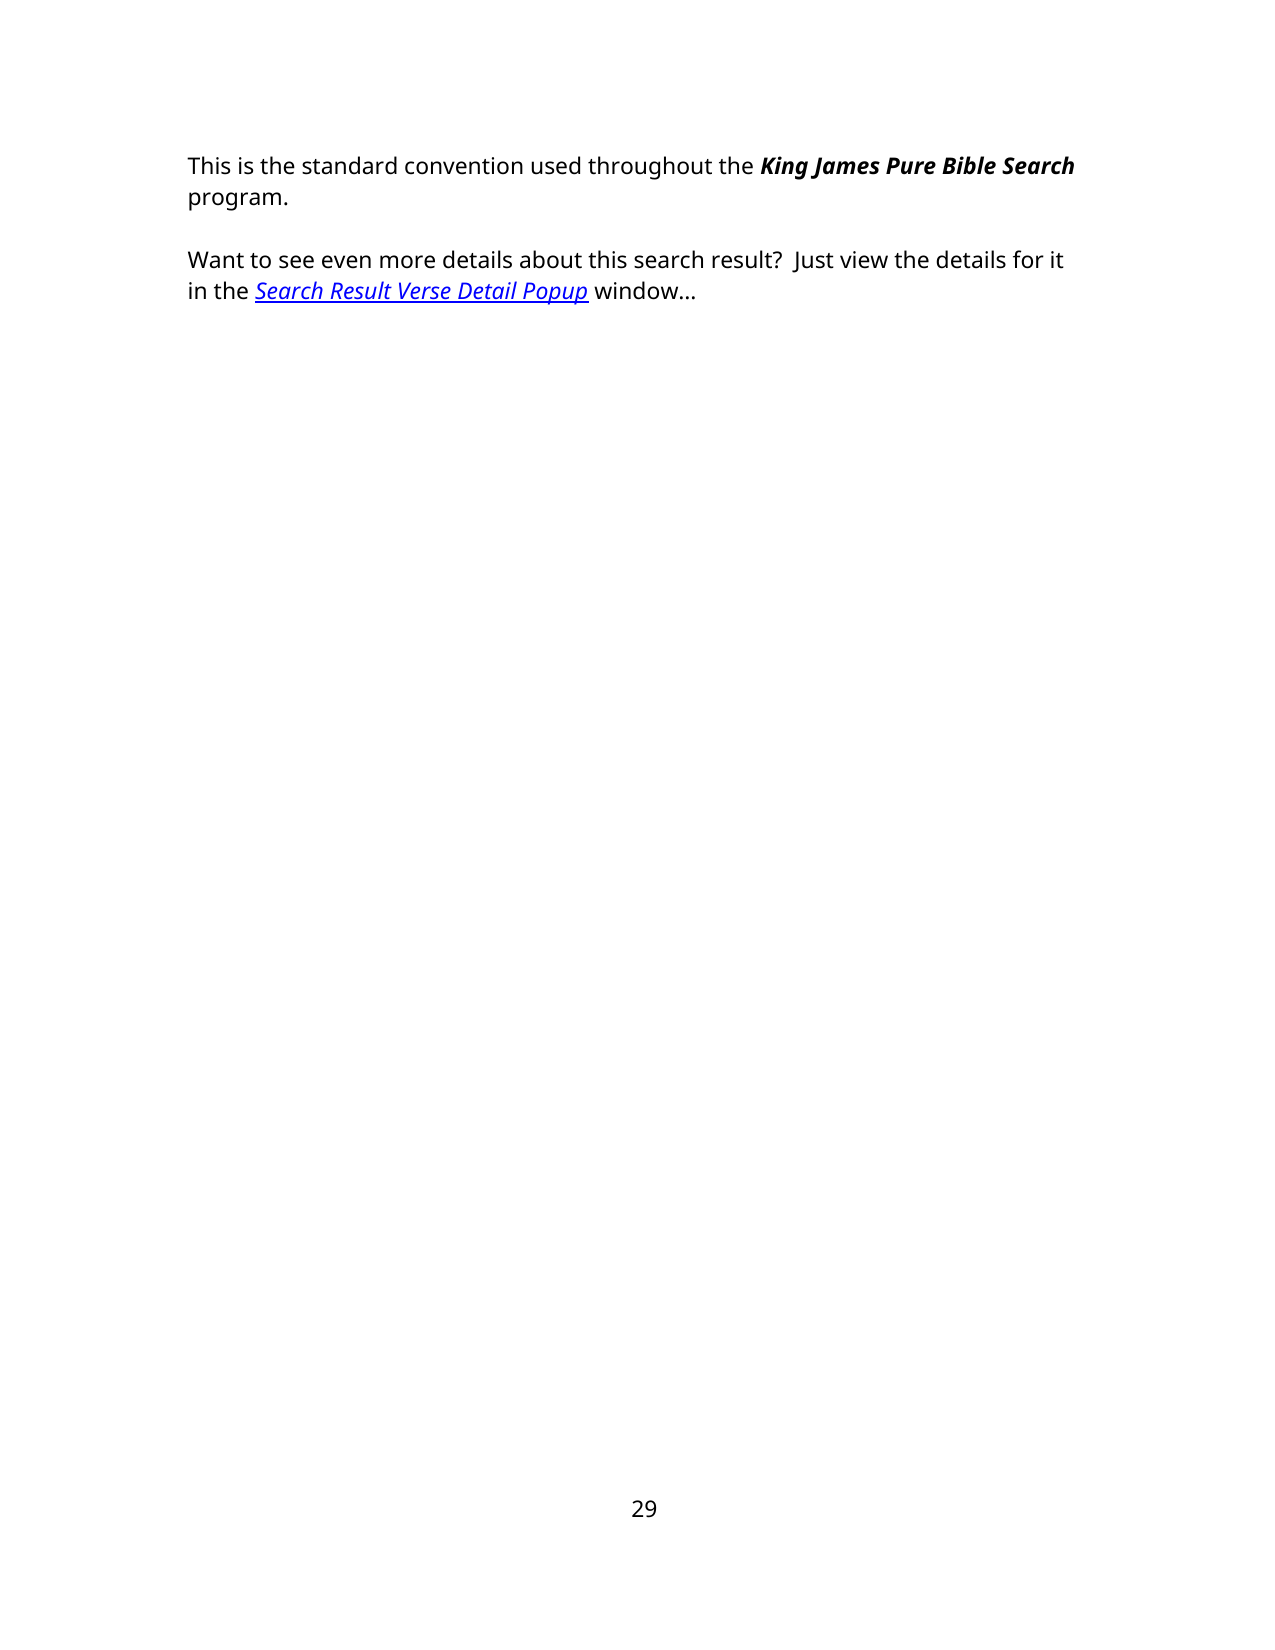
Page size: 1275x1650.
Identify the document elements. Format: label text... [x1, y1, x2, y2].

text This is the standard convention used throughout the King James Pure Bible Search program. [187, 150, 1087, 212]
text Want to see even more details about this search result? Just view the details for it in the Search Result Verse Detail Popup window… [187, 244, 1087, 306]
